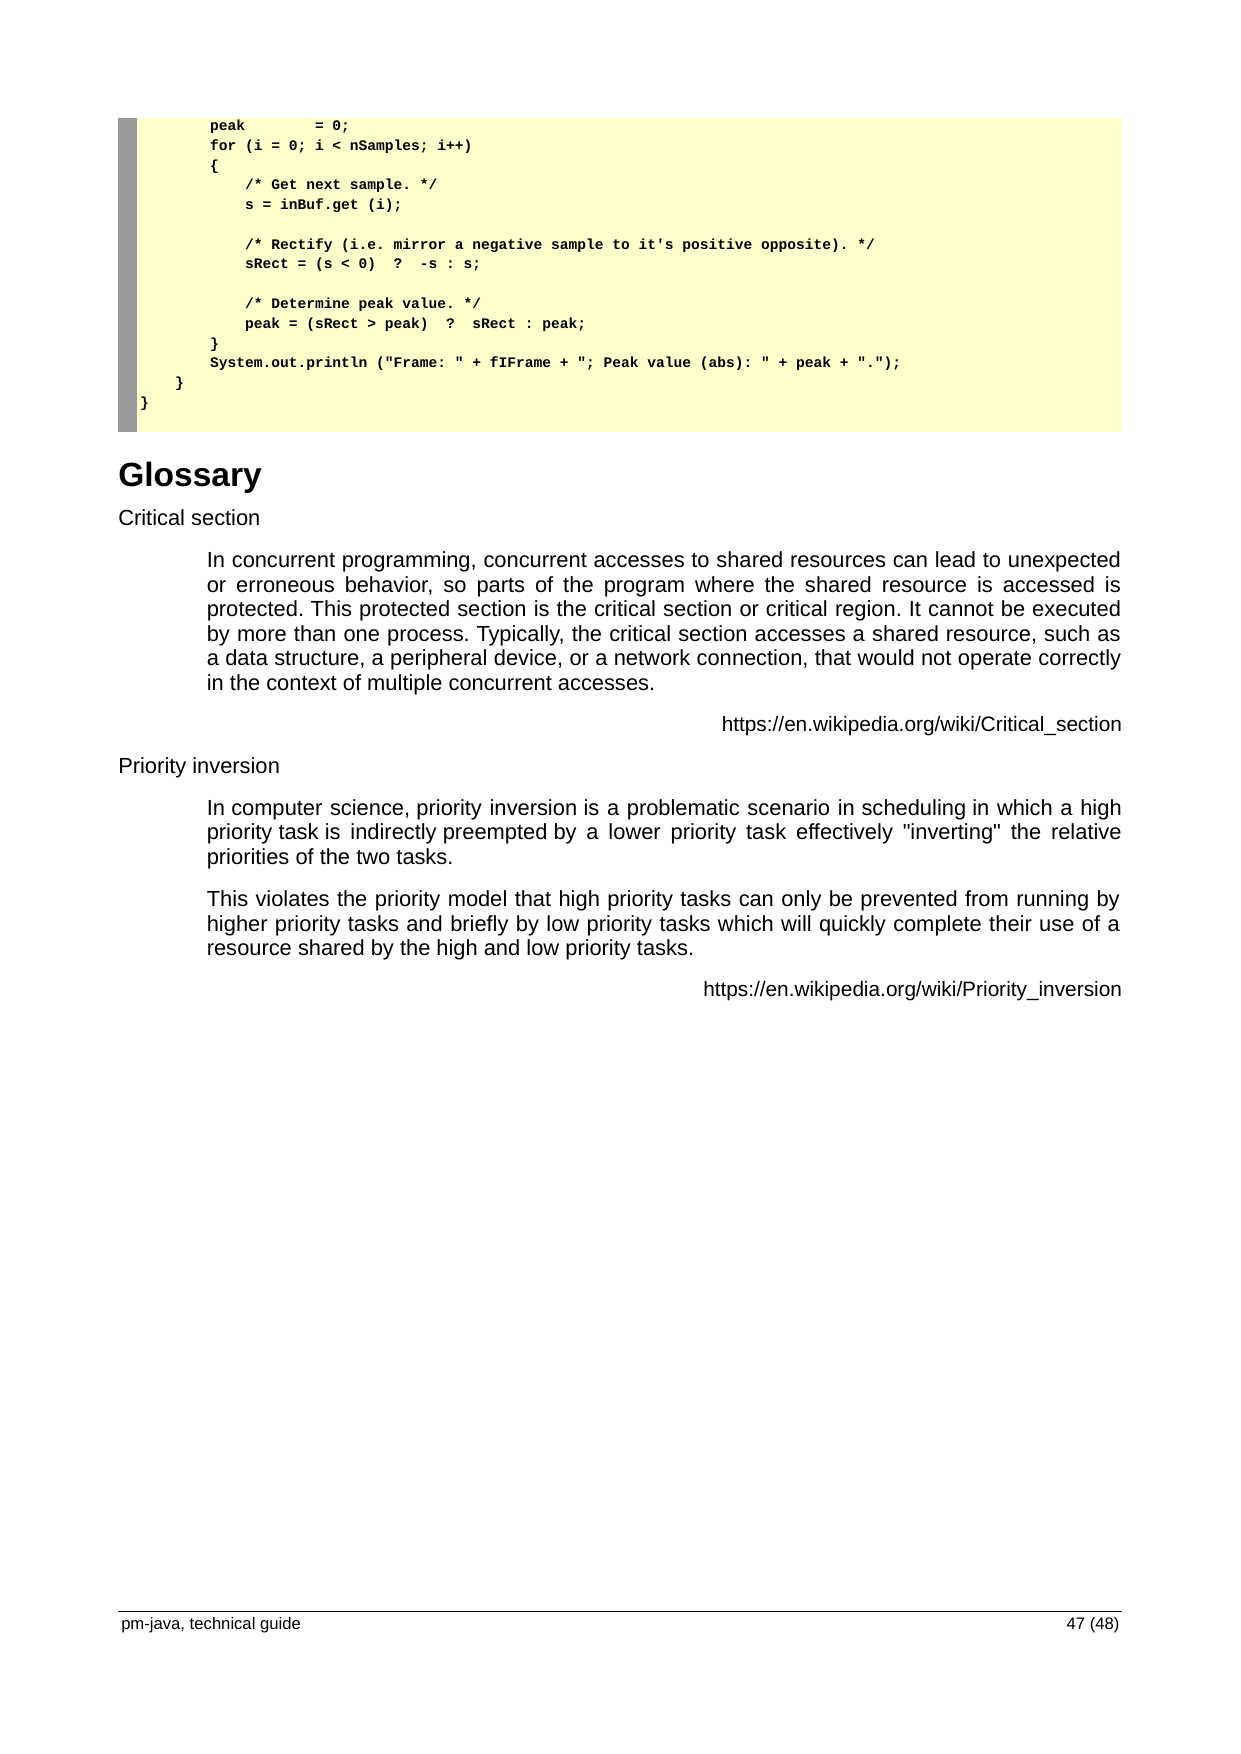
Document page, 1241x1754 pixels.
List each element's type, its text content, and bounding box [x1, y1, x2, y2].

list /* Rectify (i.e. mirror a negative sample to it's positive opposite). */ [137, 237, 1122, 253]
list sRect = (s < 0) ? -s : s; [137, 257, 1122, 273]
list } [137, 375, 1122, 392]
list peak = (sRect > peak) ? sRect : peak; [137, 316, 1122, 333]
list /* Get next sample. */ [137, 177, 1122, 194]
list for (i = 0; i < nSamples; i++) [137, 138, 1122, 154]
list /* Determine peak value. */ [137, 296, 1122, 313]
text https://en.wikipedia.org/wiki/Priority_inversion [118, 978, 1122, 1001]
text In concurrent programming, concurrent accesses to shared resources can lead to unexpected or erroneous behavior, so parts of the program where the shared resource is accessed is protected. This protected section is the critical section or critical region. It cannot be executed by more than one process. Typically, the critical section accesses a shared resource, such as a data structure, a peripheral device, or a network connection, that would not operate correctly in the context of multiple concurrent accesses. [207, 548, 1122, 695]
text Priority inversion [118, 753, 1122, 778]
text https://en.wikipedia.org/wiki/Critical_section [118, 712, 1122, 736]
list System.out.println ("Frame: " + fIFrame + "; Peak value (abs): " + peak + "."); [137, 356, 1122, 372]
text Critical section [118, 506, 1122, 530]
list { [137, 158, 1122, 174]
list s = inBuf.get (i); [137, 197, 1122, 214]
text This violates the priority model that high priority tasks can only be prevented from running by higher priority tasks and briefly by low priority tasks which will quickly complete their use of a resource shared by the high and low priority tasks. [207, 887, 1122, 960]
list } [137, 395, 1122, 412]
subtitle Glossary [118, 456, 1122, 493]
list } [137, 336, 1122, 352]
text In computer science, priority inversion is a problematic scenario in scheduling in which a high priority task is indirectly preempted by a lower priority task effectively "inverting" the relative priorities of the two tasks. [207, 796, 1122, 869]
list peak = 0; [137, 118, 1122, 135]
